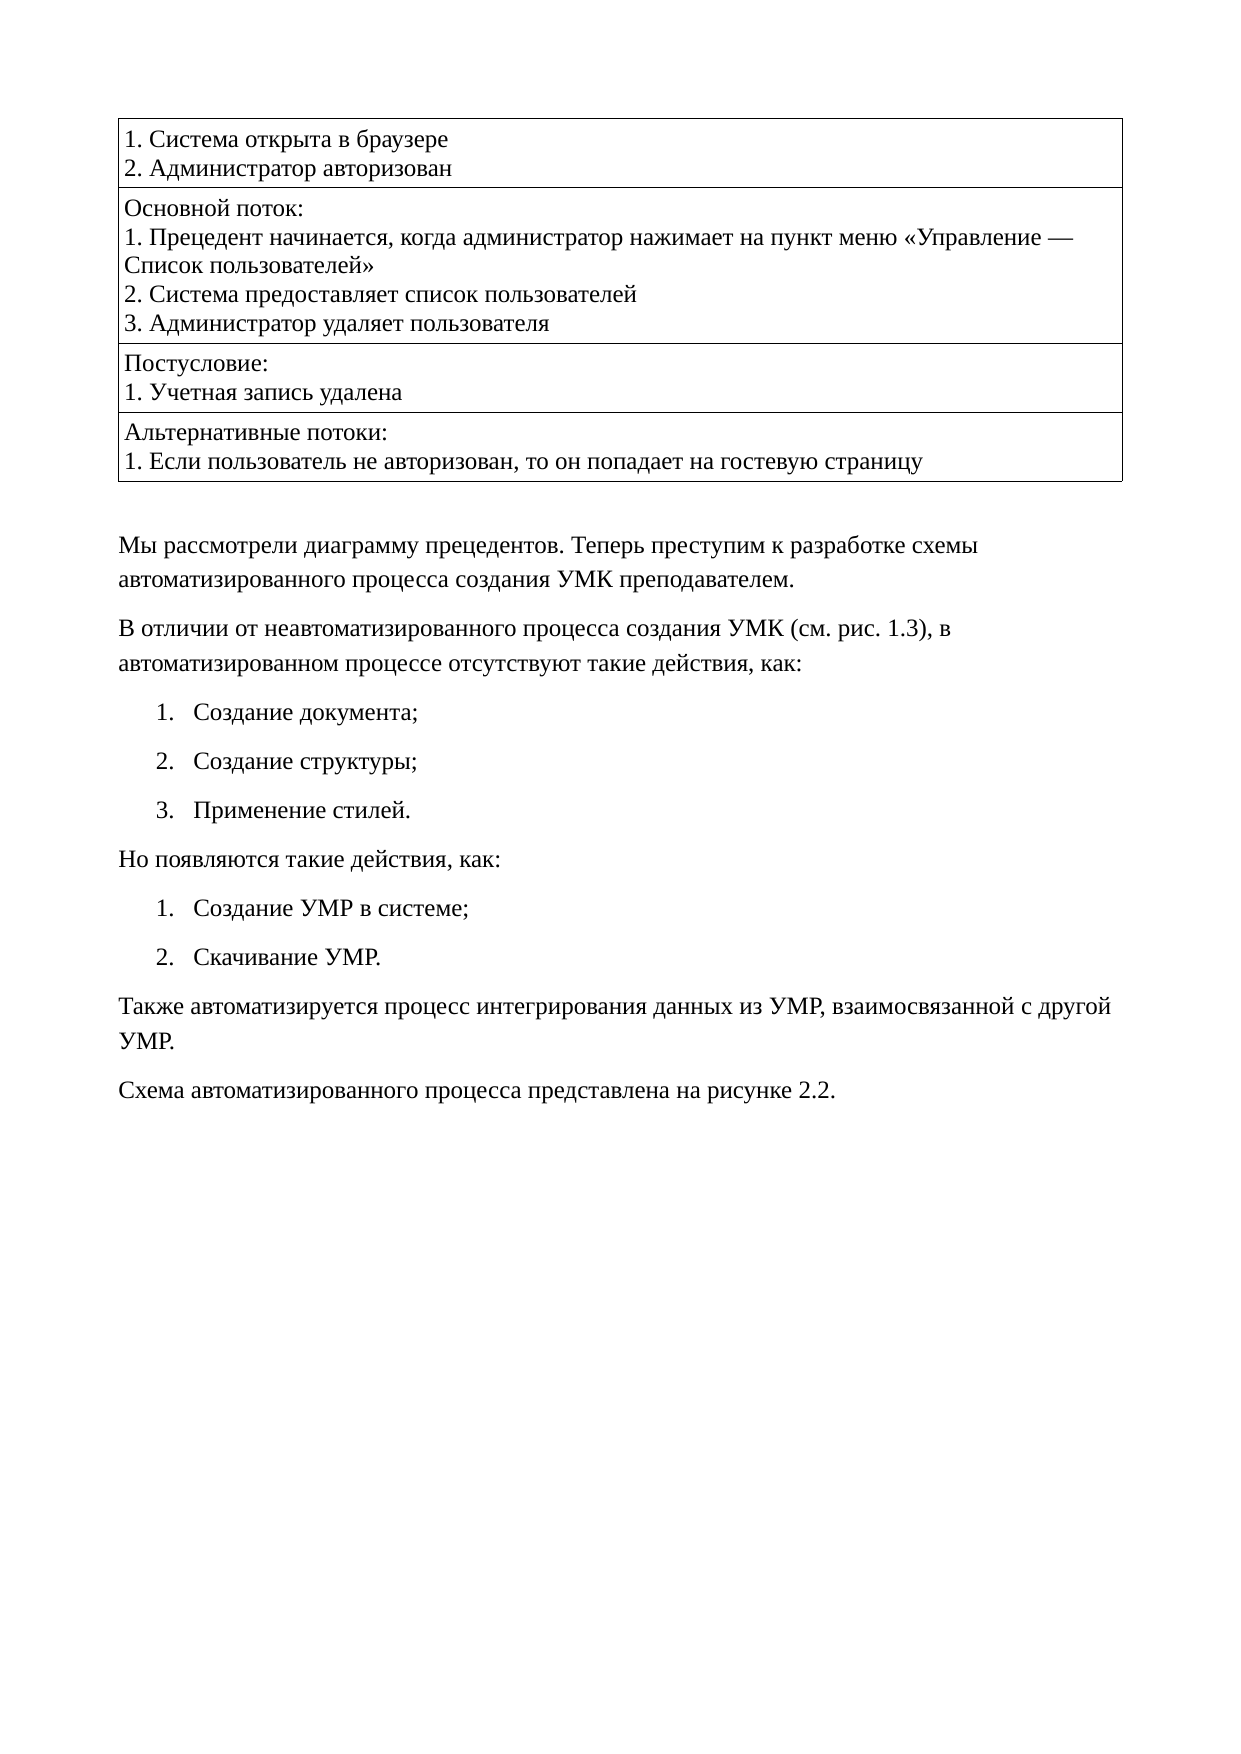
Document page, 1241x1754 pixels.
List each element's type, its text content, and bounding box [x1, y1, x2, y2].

table_cell Постусловие: 1. Учетная запись удалена [119, 344, 1122, 412]
text В отличии от неавтоматизированного процесса создания УМК (см. рис. 1.3), в автоматизированном процессе отсутствуют такие действия, как: [118, 613, 1122, 677]
text Мы рассмотрели диаграмму прецедентов. Теперь преступим к разработке схемы автоматизированного процесса создания УМК преподавателем. [118, 530, 1122, 593]
text Но появляются такие действия, как: [118, 844, 1122, 873]
list Применение стилей. [156, 795, 1122, 824]
table_cell Основной поток: 1. Прецедент начинается, когда администратор нажимает на пункт меню «Управление — Список пользователей» 2. Система предоставляет список пользователей 3. Администратор удаляет пользователя [119, 188, 1122, 342]
table_cell 1. Система открыта в браузере 2. Администратор авторизован [119, 119, 1122, 187]
list Скачивание УМР. [156, 942, 1122, 971]
text Также автоматизируется процесс интегрирования данных из УМР, взаимосвязанной с другой УМР. [118, 991, 1122, 1054]
text Схема автоматизированного процесса представлена на рисунке 2.2. [118, 1075, 1122, 1103]
list Создание УМР в системе; [156, 893, 1122, 922]
table_cell Альтернативные потоки: 1. Если пользователь не авторизован, то он попадает на гостевую страницу [119, 413, 1122, 481]
list Создание структуры; [156, 746, 1122, 775]
list Создание документа; [156, 697, 1122, 726]
